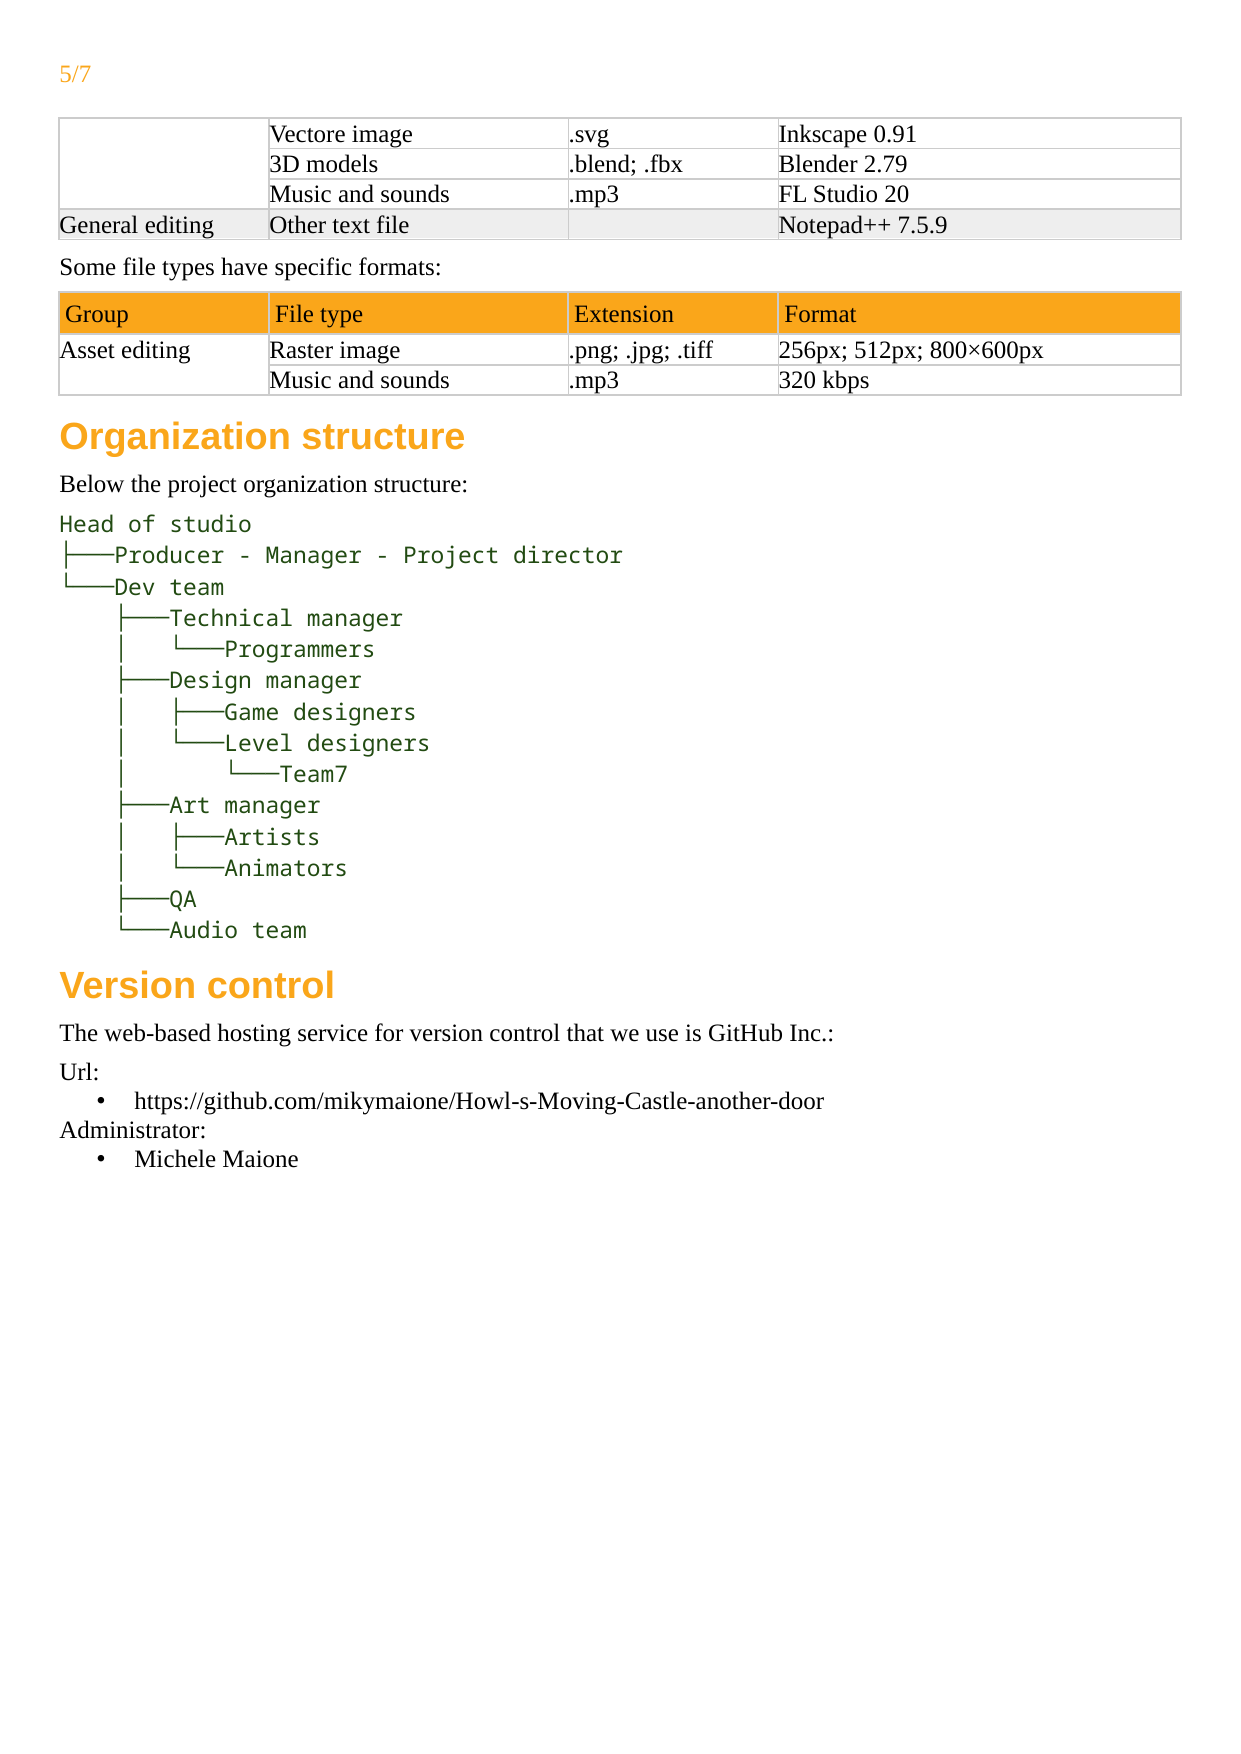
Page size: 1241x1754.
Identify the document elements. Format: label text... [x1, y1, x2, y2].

text └───Audio team [59, 914, 1181, 945]
table_cell .svg [569, 119, 778, 148]
text Administrator: [59, 1115, 1181, 1144]
text ├───Technical manager [59, 602, 1181, 633]
text │ └───Level designers [59, 727, 1181, 758]
table_cell FL Studio 20 [779, 180, 1180, 208]
text Some file types have specific formats: [59, 252, 1181, 281]
text ├───Design manager [59, 664, 1181, 695]
table_cell .mp3 [569, 366, 778, 394]
table_cell 320 kbps [779, 366, 1180, 394]
table_cell 3D models [270, 149, 568, 178]
table_cell .png; .jpg; .tiff [569, 335, 778, 364]
text Below the project organization structure: [59, 469, 1181, 498]
list Michele Maione [97, 1144, 1181, 1172]
text ├───Producer - Manager - Project director [59, 539, 1181, 570]
table_cell Notepad++ 7.5.9 [779, 210, 1180, 238]
text Head of studio [59, 508, 1181, 539]
subtitle Version control [59, 963, 1181, 1007]
table_cell .blend; .fbx [569, 149, 778, 178]
table_cell Music and sounds [270, 366, 568, 394]
text ├───QA [59, 883, 1181, 914]
table_header Extension [569, 293, 777, 333]
text └───Dev team [59, 570, 1181, 602]
table_cell Other text file [270, 210, 568, 238]
table_cell Blender 2.79 [779, 149, 1180, 178]
table_cell Inkscape 0.91 [779, 119, 1180, 148]
table_header Group [60, 293, 268, 333]
table_header File type [270, 293, 567, 333]
text │ ├───Game designers [59, 695, 1181, 727]
table_cell 256px; 512px; 800×600px [779, 335, 1180, 364]
list https://github.com/mikymaione/Howl-s-Moving-Castle-another-door [97, 1086, 1181, 1115]
text Url: [59, 1057, 1181, 1086]
text ├───Art manager [59, 789, 1181, 820]
table_cell Asset editing [60, 335, 268, 394]
text │ └───Animators [59, 852, 1181, 883]
table_header Format [779, 293, 1180, 333]
text │ └───Team7 [59, 758, 1181, 789]
text │ └───Programmers [59, 633, 1181, 664]
table_cell .mp3 [569, 180, 778, 208]
subtitle Organization structure [59, 413, 1181, 457]
table_cell [60, 119, 268, 208]
table_cell [569, 210, 778, 238]
table_cell Raster image [270, 335, 568, 364]
table_cell Music and sounds [270, 180, 568, 208]
text │ ├───Artists [59, 820, 1181, 852]
text The web-based hosting service for version control that we use is GitHub Inc.: [59, 1018, 1181, 1047]
table_cell General editing [60, 210, 268, 238]
table_cell Vectore image [270, 119, 568, 148]
